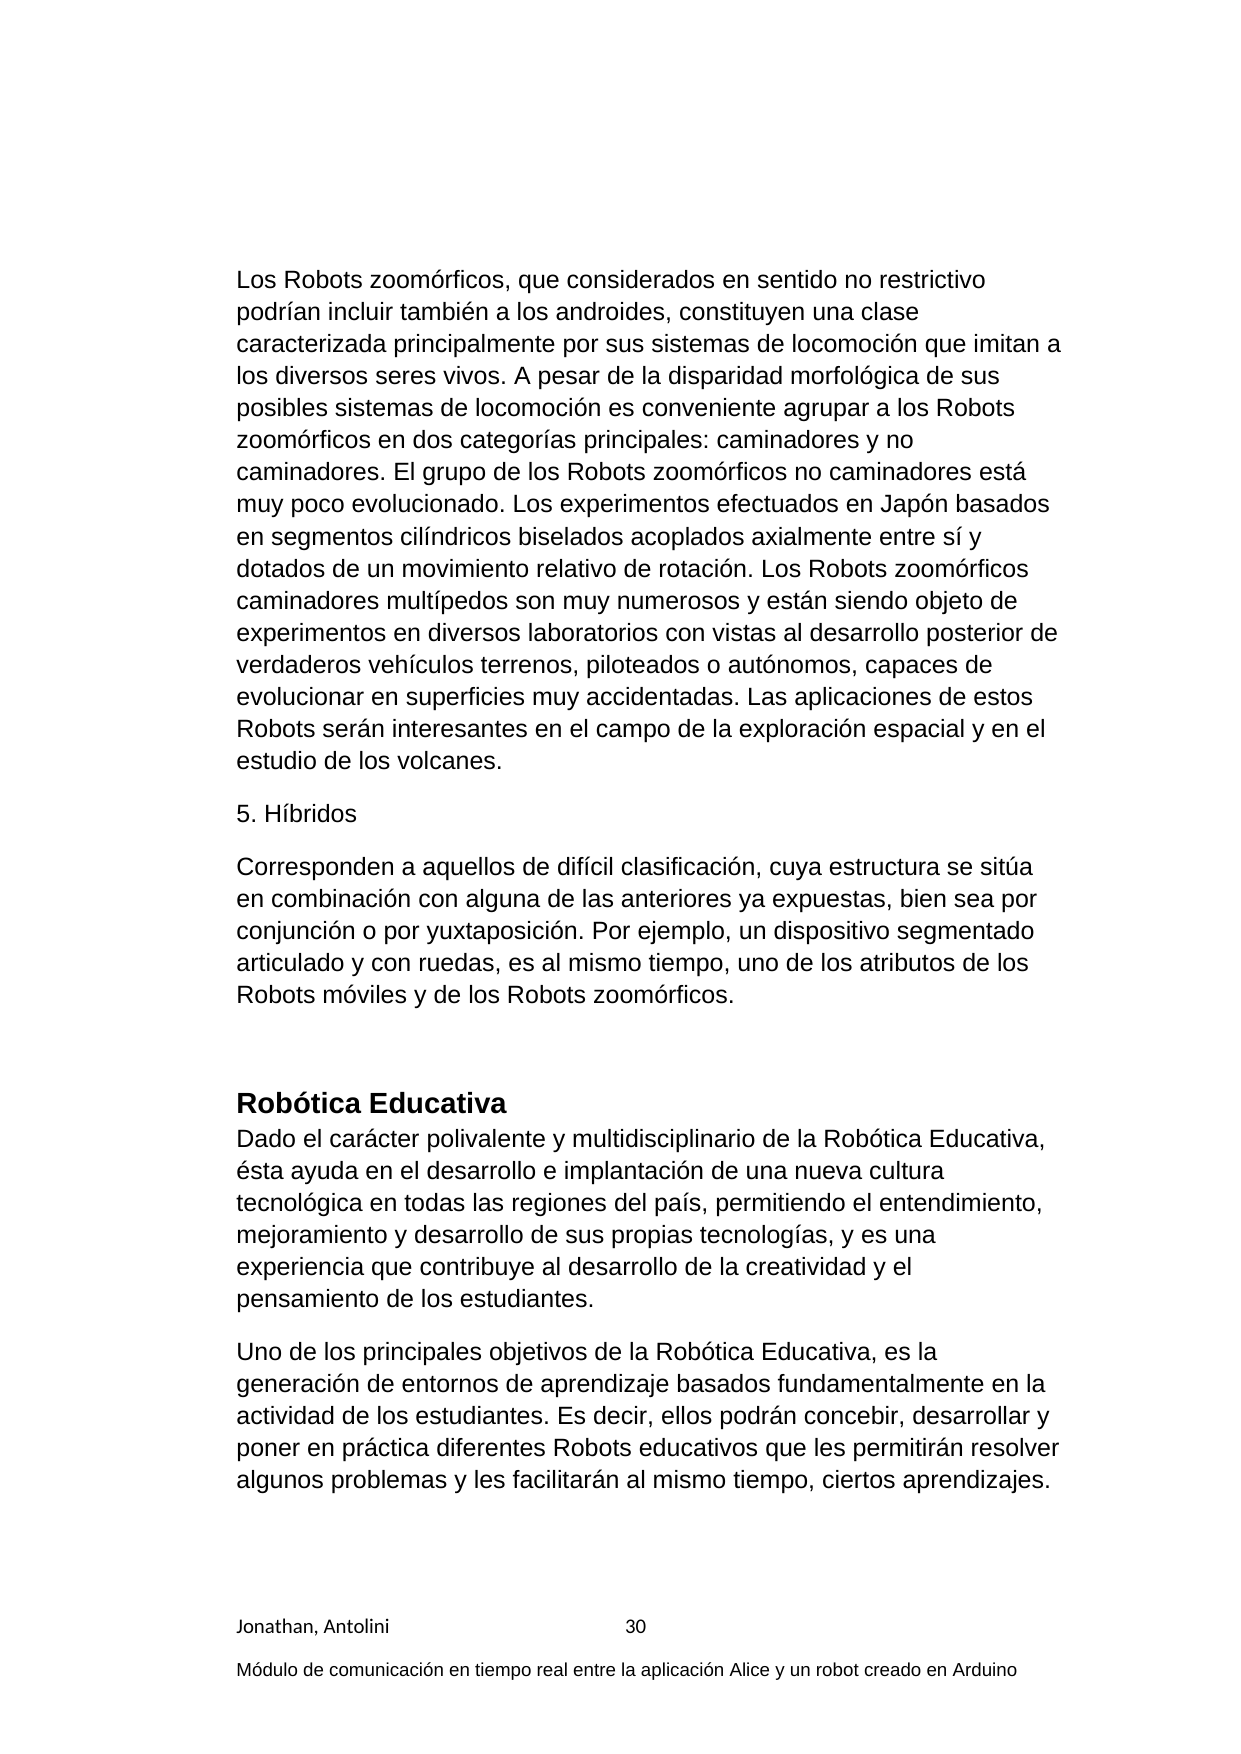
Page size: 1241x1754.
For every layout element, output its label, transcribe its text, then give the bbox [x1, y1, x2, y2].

text Uno de los principales objetivos de la Robótica Educativa, es la generación de entornos de aprendizaje basados fundamentalmente en la actividad de los estudiantes. Es decir, ellos podrán concebir, desarrollar y poner en práctica diferentes Robots educativos que les permitirán resolver algunos problemas y les facilitarán al mismo tiempo, ciertos aprendizajes. [236, 1338, 1063, 1494]
text Los Robots zoomórficos, que considerados en sentido no restrictivo podrían incluir también a los androides, constituyen una clase caracterizada principalmente por sus sistemas de locomoción que imitan a los diversos seres vivos. A pesar de la disparidad morfológica de sus posibles sistemas de locomoción es conveniente agrupar a los Robots zoomórficos en dos categorías principales: caminadores y no caminadores. El grupo de los Robots zoomórficos no caminadores está muy poco evolucionado. Los experimentos efectuados en Japón basados en segmentos cilíndricos biselados acoplados axialmente entre sí y dotados de un movimiento relativo de rotación. Los Robots zoomórficos caminadores multípedos son muy numerosos y están siendo objeto de experimentos en diversos laboratorios con vistas al desarrollo posterior de verdaderos vehículos terrenos, piloteados o autónomos, capaces de evolucionar en superficies muy accidentadas. Las aplicaciones de estos Robots serán interesantes en el campo de la exploración espacial y en el estudio de los volcanes. [236, 266, 1063, 775]
text Dado el carácter polivalente y multidisciplinario de la Robótica Educativa, ésta ayuda en el desarrollo e implantación de una nueva cultura tecnológica en todas las regiones del país, permitiendo el entendimiento, mejoramiento y desarrollo de sus propias tecnologías, y es una experiencia que contribuye al desarrollo de la creatividad y el pensamiento de los estudiantes. [236, 1124, 1063, 1313]
subtitle Robótica Educativa [236, 1087, 1063, 1119]
text 5. Híbridos [236, 800, 1063, 828]
text Corresponden a aquellos de difícil clasificación, cuya estructura se sitúa en combinación con alguna de las anteriores ya expuestas, bien sea por conjunción o por yuxtaposición. Por ejemplo, un dispositivo segmentado articulado y con ruedas, es al mismo tiempo, uno de los atributos de los Robots móviles y de los Robots zoomórficos. [236, 853, 1063, 1009]
